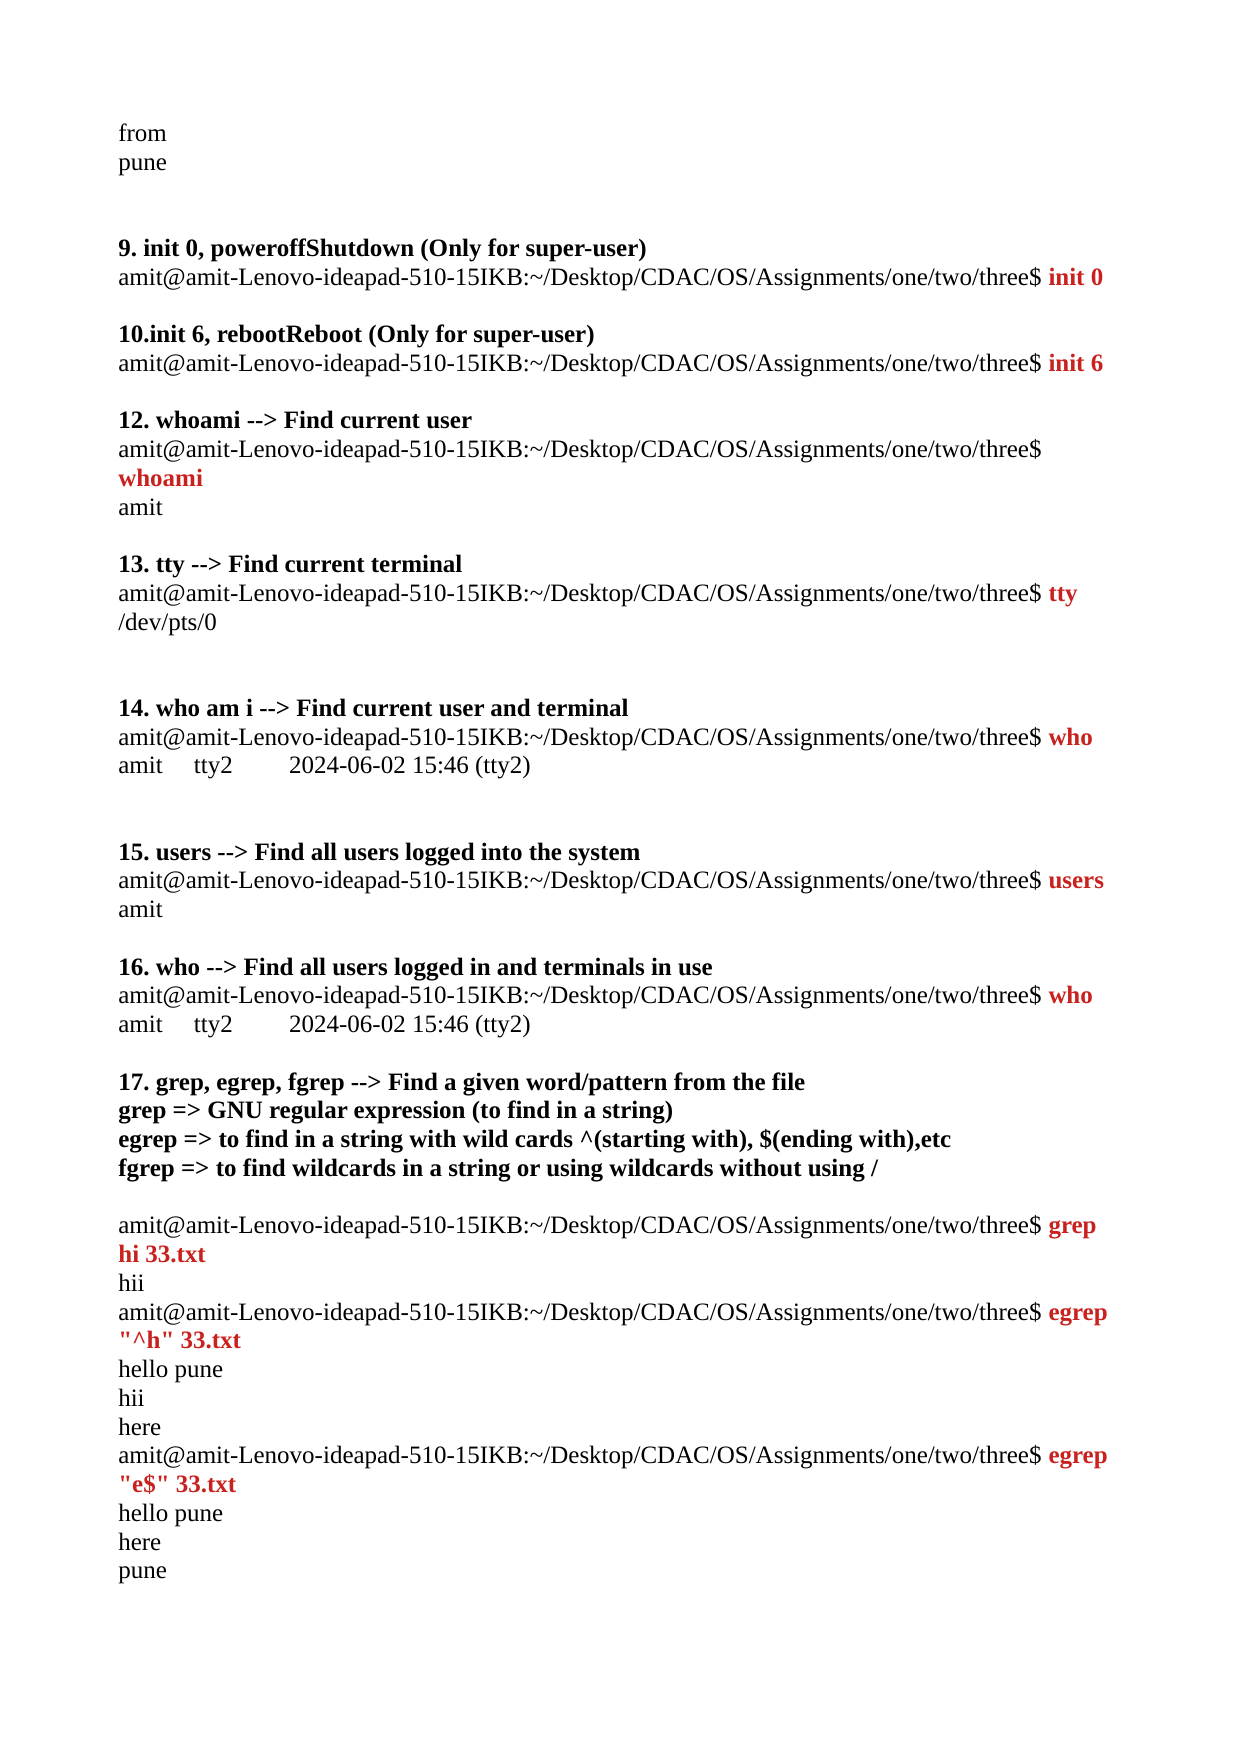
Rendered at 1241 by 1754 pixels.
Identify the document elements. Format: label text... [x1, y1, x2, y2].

text amit@amit-Lenovo-ideapad-510-15IKB:~/Desktop/CDAC/OS/Assignments/one/two/three$ init 0 [118, 262, 1122, 291]
text 16. who --> Find all users logged in and terminals in use [118, 952, 1122, 981]
text 12. whoami --> Find current user [118, 406, 1122, 434]
text grep => GNU regular expression (to find in a string) [118, 1096, 1122, 1124]
text 14. who am i --> Find current user and terminal [118, 693, 1122, 722]
text egrep => to find in a string with wild cards ^(starting with), $(ending with),etc [118, 1124, 1122, 1153]
text amit@amit-Lenovo-ideapad-510-15IKB:~/Desktop/CDAC/OS/Assignments/one/two/three$ who [118, 981, 1122, 1009]
text amit tty2 2024-06-02 15:46 (tty2) [118, 1009, 1122, 1038]
text amit@amit-Lenovo-ideapad-510-15IKB:~/Desktop/CDAC/OS/Assignments/one/two/three$ who [118, 722, 1122, 751]
text pune [118, 1556, 1122, 1584]
text 9. init 0, poweroffShutdown (Only for super-user) [118, 233, 1122, 262]
text amit@amit-Lenovo-ideapad-510-15IKB:~/Desktop/CDAC/OS/Assignments/one/two/three$ init 6 [118, 348, 1122, 377]
text pune [118, 147, 1122, 176]
text fgrep => to find wildcards in a string or using wildcards without using / [118, 1153, 1122, 1182]
text amit@amit-Lenovo-ideapad-510-15IKB:~/Desktop/CDAC/OS/Assignments/one/two/three$ whoami [118, 434, 1122, 492]
text 10.init 6, rebootReboot (Only for super-user) [118, 319, 1122, 348]
text here [118, 1412, 1122, 1441]
text from [118, 118, 1122, 147]
text 13. tty --> Find current terminal [118, 549, 1122, 578]
text amit@amit-Lenovo-ideapad-510-15IKB:~/Desktop/CDAC/OS/Assignments/one/two/three$ tty [118, 578, 1122, 607]
text amit tty2 2024-06-02 15:46 (tty2) [118, 751, 1122, 779]
text amit@amit-Lenovo-ideapad-510-15IKB:~/Desktop/CDAC/OS/Assignments/one/two/three$ egrep "e$" 33.txt [118, 1441, 1122, 1498]
text hii [118, 1383, 1122, 1412]
text here [118, 1527, 1122, 1556]
text amit@amit-Lenovo-ideapad-510-15IKB:~/Desktop/CDAC/OS/Assignments/one/two/three$ users [118, 866, 1122, 894]
text hii [118, 1268, 1122, 1297]
text hello pune [118, 1498, 1122, 1527]
text amit [118, 492, 1122, 521]
text amit@amit-Lenovo-ideapad-510-15IKB:~/Desktop/CDAC/OS/Assignments/one/two/three$ egrep "^h" 33.txt [118, 1297, 1122, 1354]
text amit [118, 894, 1122, 923]
text /dev/pts/0 [118, 607, 1122, 636]
text hello pune [118, 1354, 1122, 1383]
text 17. grep, egrep, fgrep --> Find a given word/pattern from the file [118, 1067, 1122, 1096]
text 15. users --> Find all users logged into the system [118, 837, 1122, 866]
text amit@amit-Lenovo-ideapad-510-15IKB:~/Desktop/CDAC/OS/Assignments/one/two/three$ grep hi 33.txt [118, 1211, 1122, 1268]
